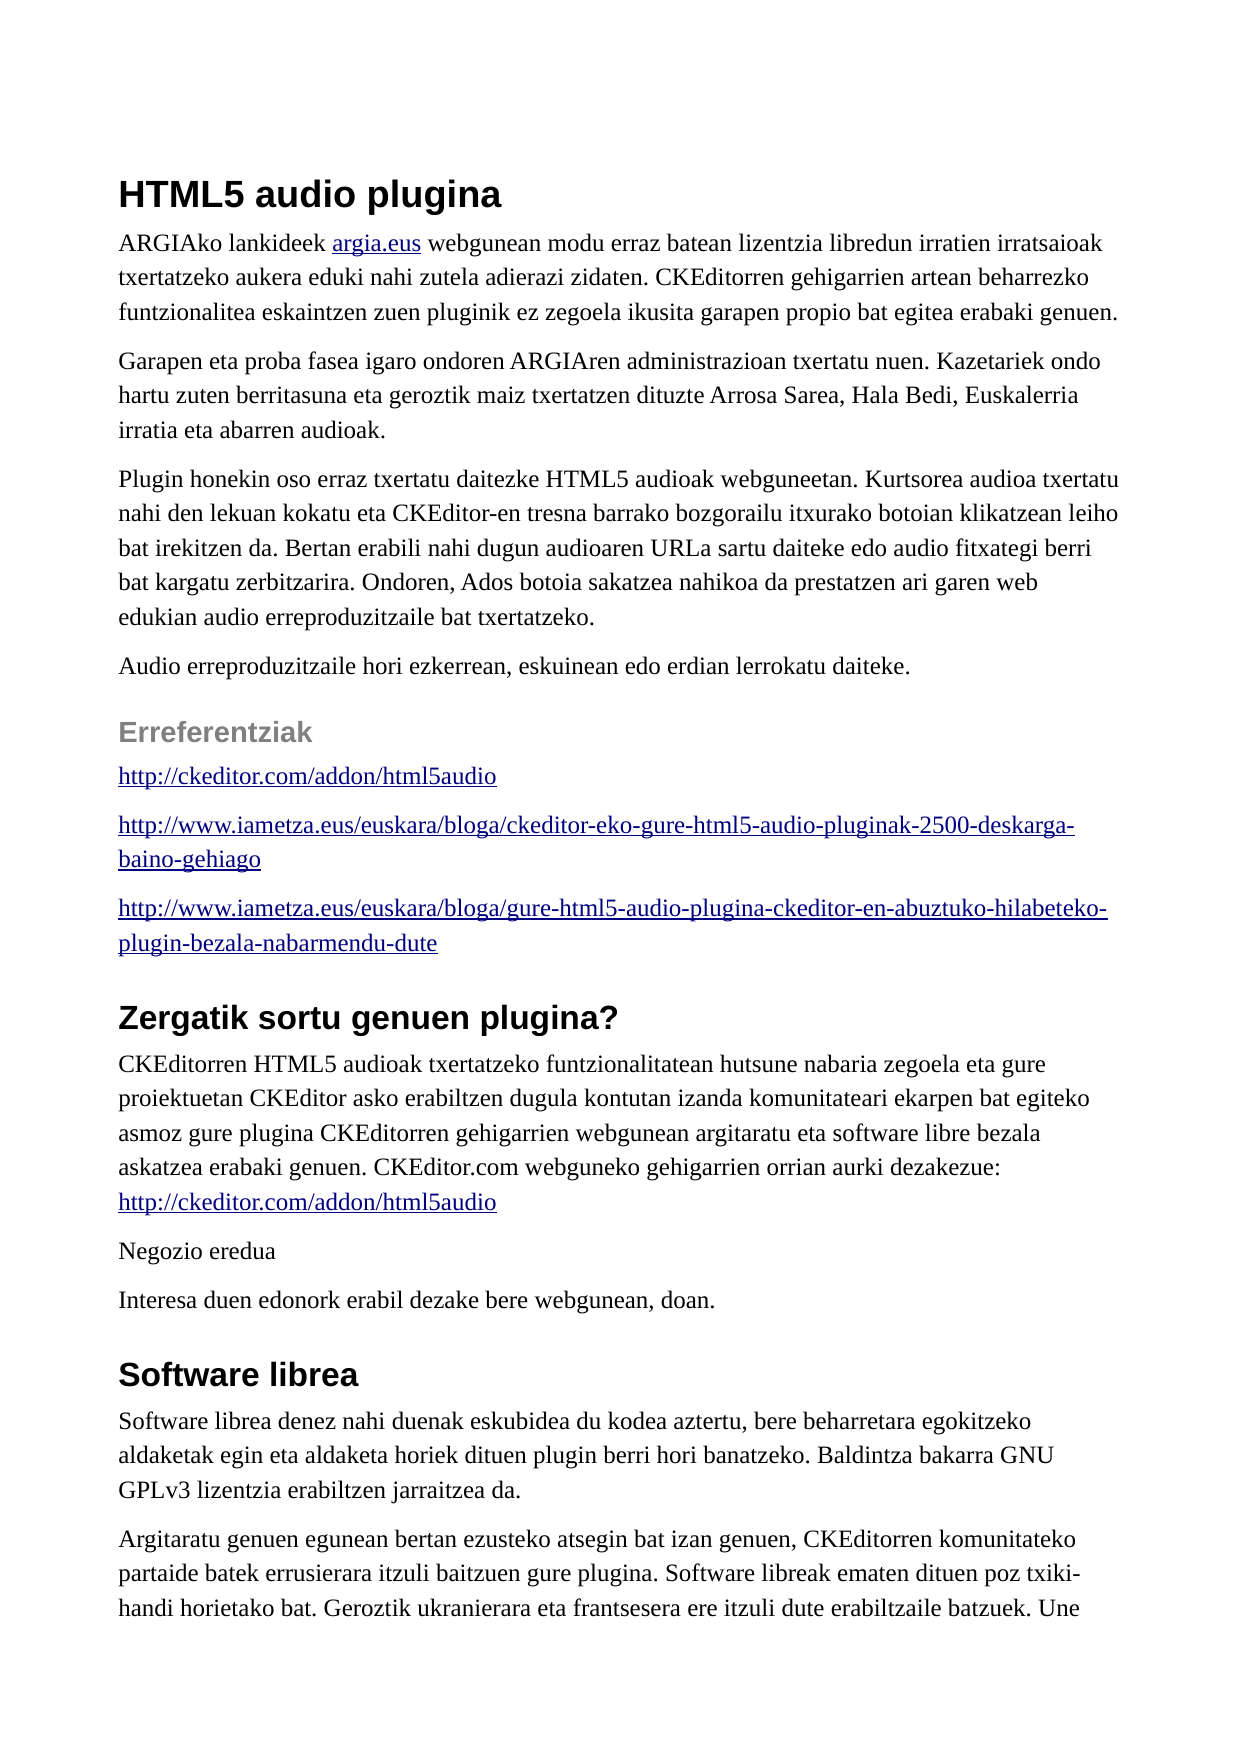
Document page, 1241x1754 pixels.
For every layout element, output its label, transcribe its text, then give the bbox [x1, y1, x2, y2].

text Negozio eredua [118, 1236, 1122, 1264]
text http://ckeditor.com/addon/html5audio [118, 761, 1122, 789]
text Audio erreproduzitzaile hori ezkerrean, eskuinean edo erdian lerrokatu daiteke. [118, 651, 1122, 680]
text Argitaratu genuen egunean bertan ezusteko atsegin bat izan genuen, CKEditorren komunitateko partaide batek errusierara itzuli baitzuen gure plugina. Software libreak ematen dituen poz txiki-handi horietako bat. Geroztik ukranierara eta frantsesera ere itzuli dute erabiltzaile batzuek. Une [118, 1524, 1122, 1622]
text CKEditorren HTML5 audioak txertatzeko funtzionalitatean hutsune nabaria zegoela eta gure proiektuetan CKEditor asko erabiltzen dugula kontutan izanda komunitateari ekarpen bat egiteko asmoz gure plugina CKEditorren gehigarrien webgunean argitaratu eta software libre bezala askatzea erabaki genuen. CKEditor.com webguneko gehigarrien orrian aurki dezakezue: http://ckeditor.com/addon/html5audio [118, 1049, 1122, 1216]
text Plugin honekin oso erraz txertatu daitezke HTML5 audioak webguneetan. Kurtsorea audioa txertatu nahi den lekuan kokatu eta CKEditor-en tresna barrako bozgorailu itxurako botoian klikatzean leiho bat irekitzen da. Bertan erabili nahi dugun audioaren URLa sartu daiteke edo audio fitxategi berri bat kargatu zerbitzarira. Ondoren, Ados botoia sakatzea nahikoa da prestatzen ari garen web edukian audio erreproduzitzaile bat txertatzeko. [118, 464, 1122, 631]
text ARGIAko lankideek argia.eus webgunean modu erraz batean lizentzia libredun irratien irratsaioak txertatzeko aukera eduki nahi zutela adierazi zidaten. CKEditorren gehigarrien artean beharrezko funtzionalitea eskaintzen zuen pluginik ez zegoela ikusita garapen propio bat egitea erabaki genuen. [118, 228, 1122, 326]
subtitle HTML5 audio plugina [118, 172, 1122, 216]
text http://www.iametza.eus/euskara/bloga/gure-html5-audio-plugina-ckeditor-en-abuztuko-hilabeteko-plugin-bezala-nabarmendu-dute [118, 893, 1122, 957]
subtitle Zergatik sortu genuen plugina? [118, 998, 1122, 1036]
text Garapen eta proba fasea igaro ondoren ARGIAren administrazioan txertatu nuen. Kazetariek ondo hartu zuten berritasuna eta geroztik maiz txertatzen dituzte Arrosa Sarea, Hala Bedi, Euskalerria irratia eta abarren audioak. [118, 346, 1122, 444]
subtitle Erreferentziak [118, 715, 1122, 748]
subtitle Software librea [118, 1355, 1122, 1393]
text Interesa duen edonork erabil dezake bere webgunean, doan. [118, 1285, 1122, 1314]
text Software librea denez nahi duenak eskubidea du kodea aztertu, bere beharretara egokitzeko aldaketak egin eta aldaketa horiek dituen plugin berri hori banatzeko. Baldintza bakarra GNU GPLv3 lizentzia erabiltzen jarraitzea da. [118, 1406, 1122, 1504]
text http://www.iametza.eus/euskara/bloga/ckeditor-eko-gure-html5-audio-pluginak-2500-deskarga-baino-gehiago [118, 810, 1122, 873]
